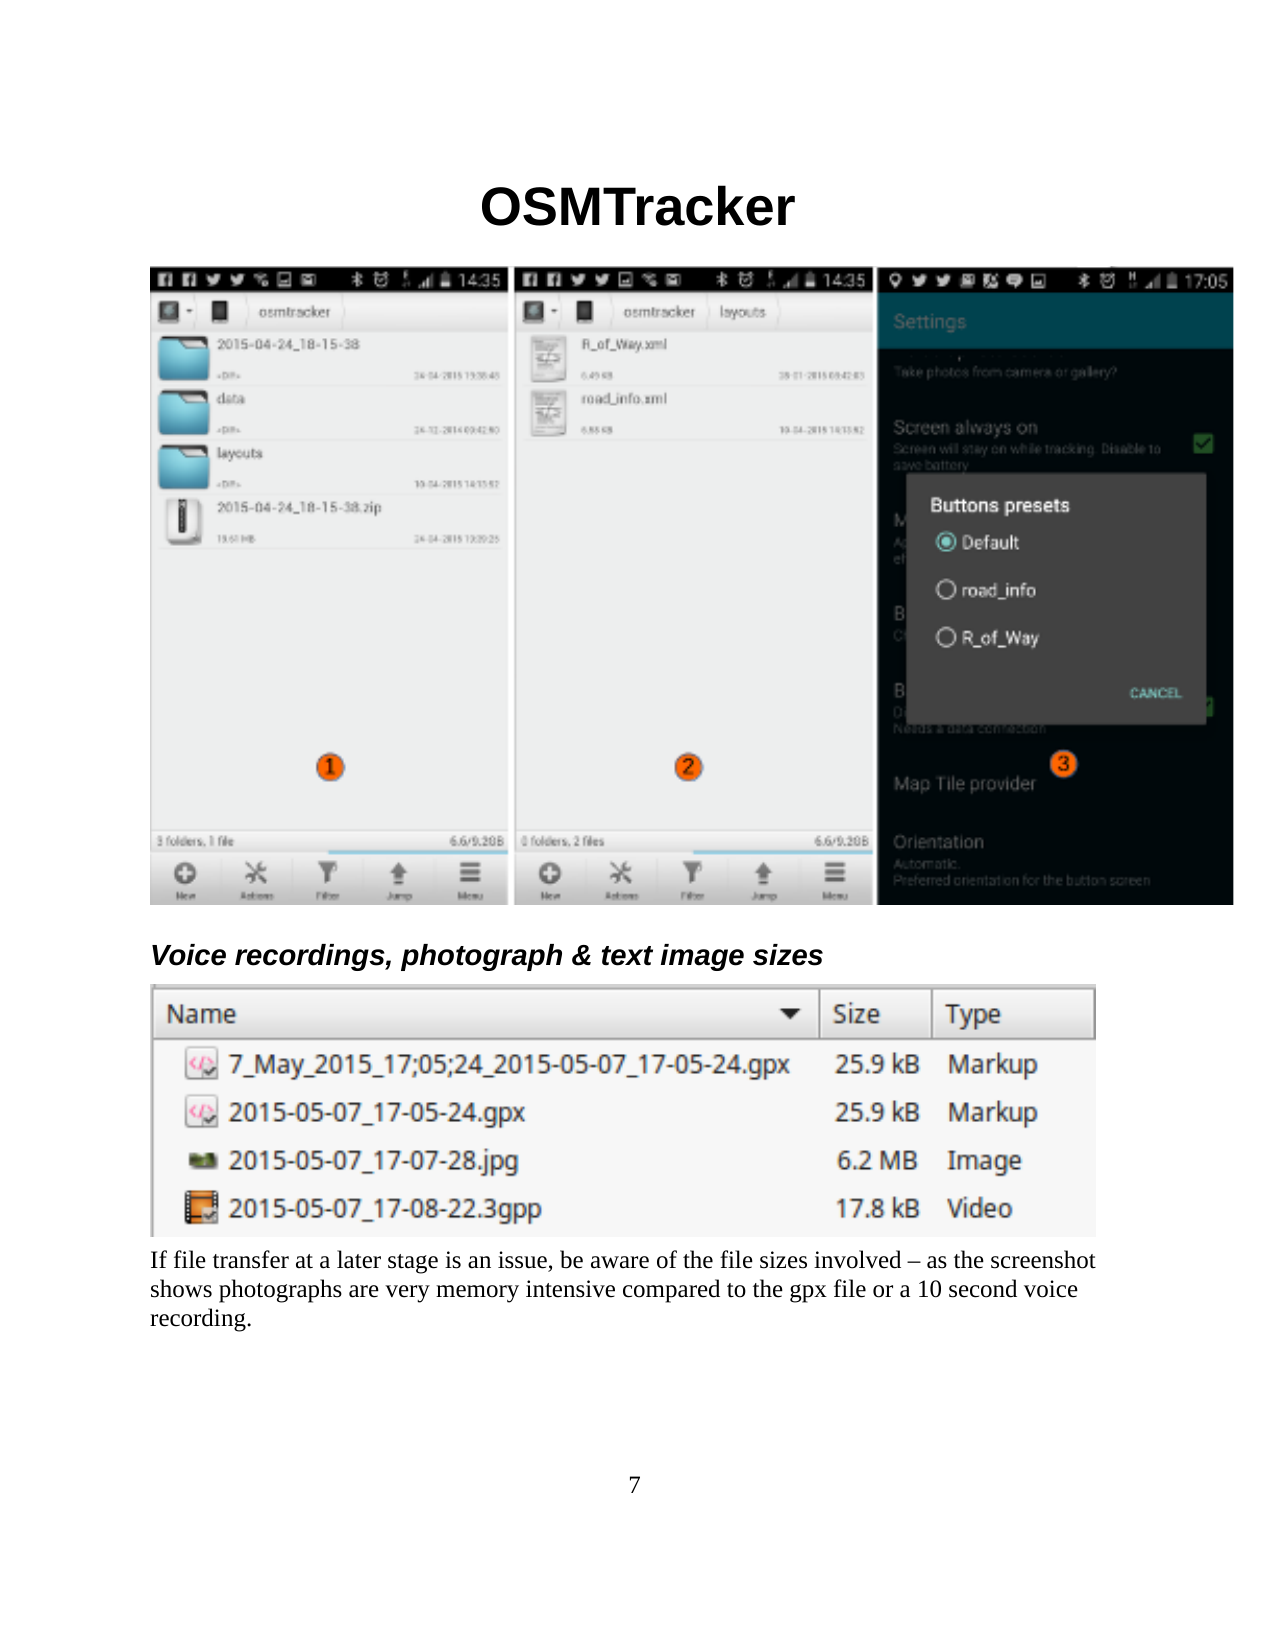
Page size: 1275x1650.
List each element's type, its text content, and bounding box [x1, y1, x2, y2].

picture [150, 984, 1096, 1237]
text If file transfer at a later stage is an issue, be aware of the file sizes involved – as the screenshot shows photographs are very memory intensive compared to the gpx file or a 10 second voice recording. [150, 1245, 1125, 1332]
picture [150, 266, 1234, 905]
subtitle Voice recordings, photograph & text image sizes [150, 938, 1125, 972]
